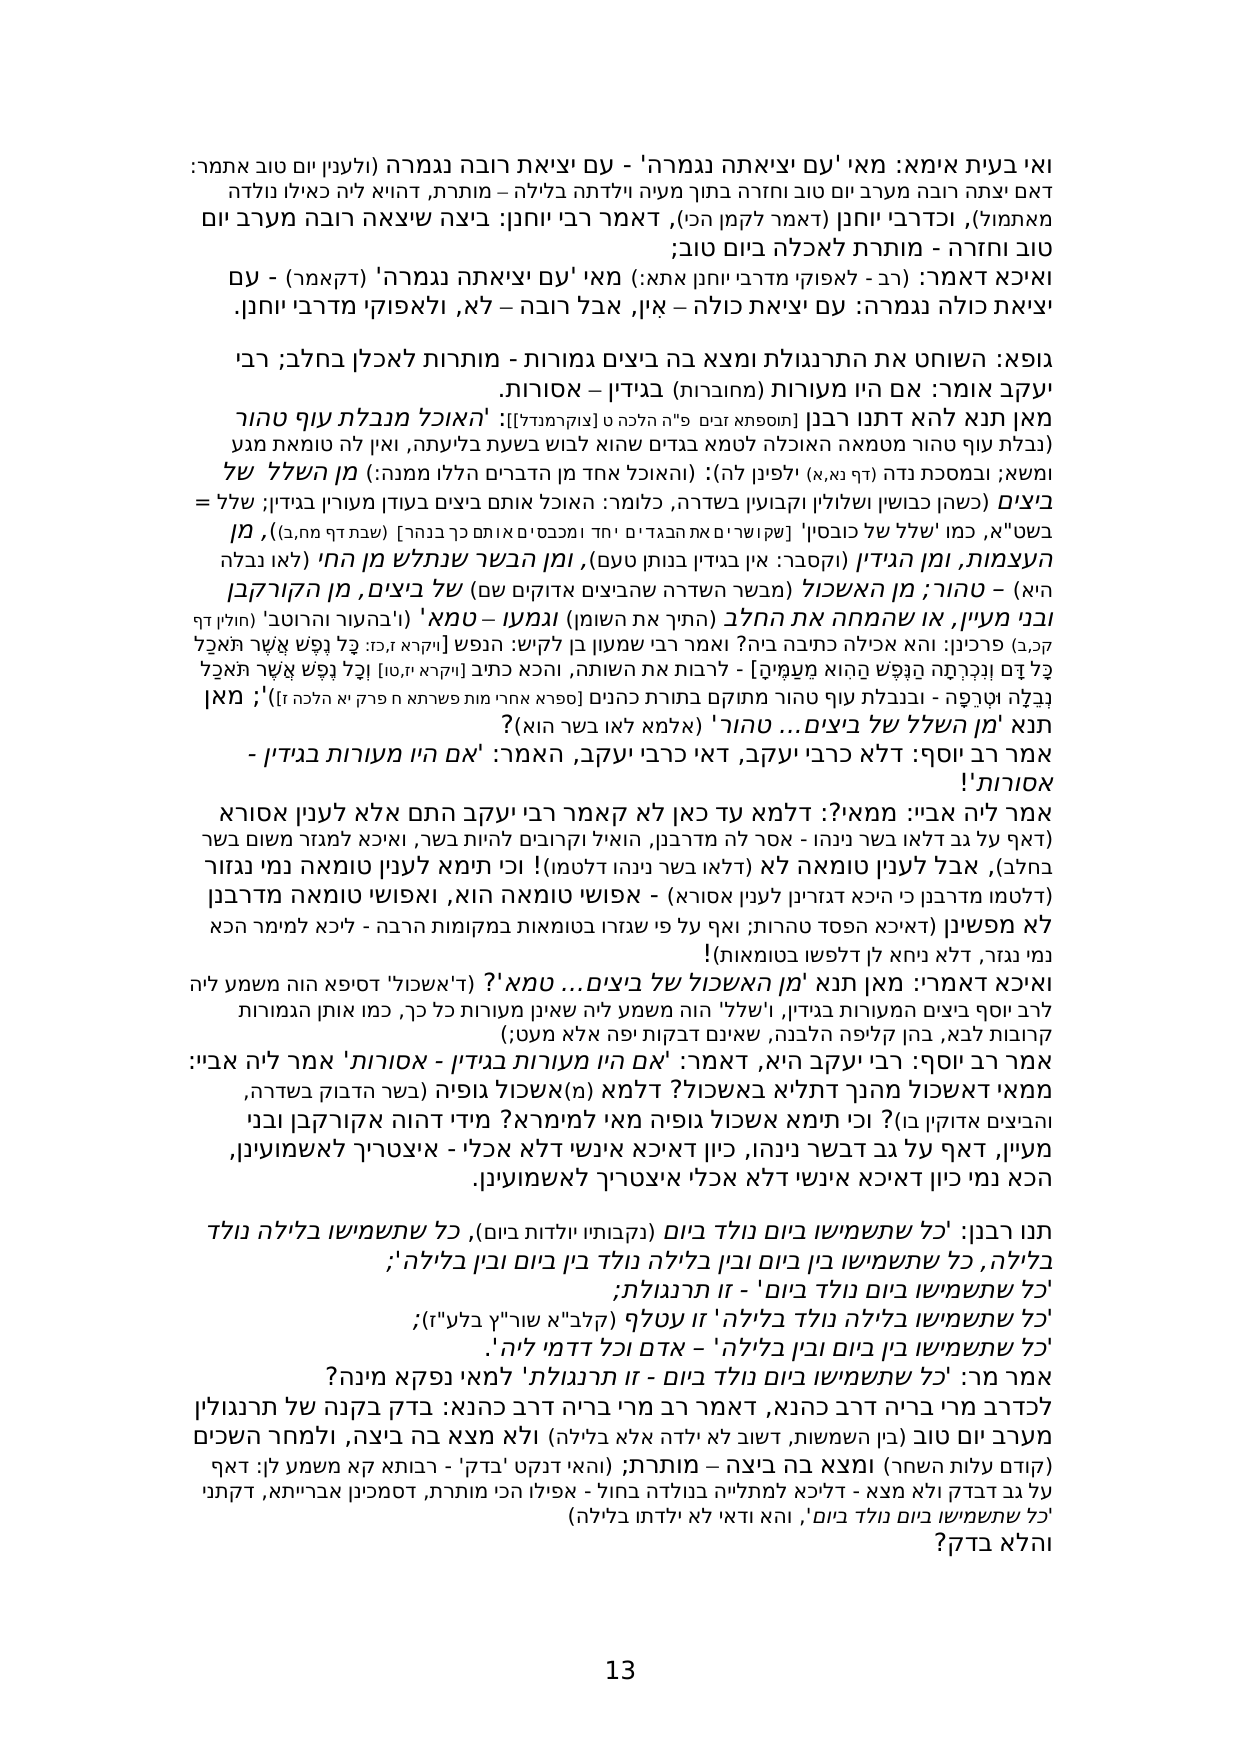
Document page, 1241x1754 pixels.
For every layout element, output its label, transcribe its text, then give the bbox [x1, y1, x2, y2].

text תנו רבנן: 'כל שתשמישו ביום נולד ביום (נקבותיו יולדות ביום), כל שתשמישו בלילה נולד בלילה, כל שתשמישו בין ביום ובין בלילה נולד בין ביום ובין בלילה'; [187, 1217, 1053, 1275]
text אמר רב יוסף: רבי יעקב היא, דאמר: 'אם היו מעורות בגידין - אסורות' אמר ליה אביי: ממאי דאשכול מהנך דתליא באשכול? דלמא (מ)אשכול גופיה (בשר הדבוק בשדרה, והביצים אדוקין בו)? וכי תימא אשכול גופיה מאי למימרא? מידי דהוה אקורקבן ובני מעיין, דאף על גב דבשר נינהו, כיון דאיכא אינשי דלא אכלי - איצטריך לאשמועינן, הכא נמי כיון דאיכא אינשי דלא אכלי איצטריך לאשמועינן. [187, 1046, 1053, 1192]
text גופא: השוחט את התרנגולת ומצא בה ביצים גמורות - מותרות לאכלן בחלב; רבי יעקב אומר: אם היו מעורות (מחוברות) בגידין – אסורות. [187, 344, 1053, 403]
text ואי בעית אימא: מאי 'עם יציאתה נגמרה' - עם יציאת רובה נגמרה (ולענין יום טוב אתמר: דאם יצתה רובה מערב יום טוב וחזרה בתוך מעיה וילדתה בלילה – מותרת, דהויא ליה כאילו נולדה מאתמול), וכדרבי יוחנן (דאמר לקמן הכי), דאמר רבי יוחנן: ביצה שיצאה רובה מערב יום טוב וחזרה - מותרת לאכלה ביום טוב; [187, 150, 1053, 262]
text 'כל שתשמישו ביום נולד ביום' - זו תרנגולת; [187, 1275, 1053, 1304]
text מאן תנא להא דתנו רבנן [תוספתא זבים פ"ה הלכה ט [צוקרמנדל]]: 'האוכל מנבלת עוף טהור (נבלת עוף טהור מטמאה האוכלה לטמא בגדים שהוא לבוש בשעת בליעתה, ואין לה טומאת מגע ומשא; ובמסכת נדה (דף נא,א) ילפינן לה): (והאוכל אחד מן הדברים הללו ממנה:) מן השלל של ביצים (כשהן כבושין ושלולין וקבועין בשדרה, כלומר: האוכל אותם ביצים בעודן מעורין בגידין; שלל = בשט"א, כמו 'שלל של כובסין' [שקושרים את הבגדים יחד ומכבסים אותם כך בנהר] (שבת דף מח,ב)), מן העצמות, ומן הגידין (וקסבר: אין בגידין בנותן טעם), ומן הבשר שנתלש מן החי (לאו נבלה היא) – טהור; מן האשכול (מבשר השדרה שהביצים אדוקים שם) של ביצים, מן הקורקבן ובני מעיין, או שהמחה את החלב (התיך את השומן) וגמעו – טמא' (ו'בהעור והרוטב' (חולין דף קכ,ב) פרכינן: והא אכילה כתיבה ביה? ואמר רבי שמעון בן לקיש: הנפש [ויקרא ז,כז: כָּל נֶפֶשׁ אֲשֶׁר תֹּאכַל כָּל דָּם וְנִכְרְתָה הַנֶּפֶשׁ הַהִוא מֵעַמֶּיהָ] - לרבות את השותה, והכא כתיב [ויקרא יז,טו] וְכָל נֶפֶשׁ אֲשֶׁר תֹּאכַל נְבֵלָה וּטְרֵפָה - ובנבלת עוף טהור מתוקם בתורת כהנים [ספרא אחרי מות פשרתא ח פרק יא הלכה ז])'; מאן תנא 'מן השלל של ביצים... טהור' (אלמא לאו בשר הוא)? [187, 403, 1053, 739]
text והלא בדק? [187, 1528, 1053, 1557]
text ואיכא דאמרי: מאן תנא 'מן האשכול של ביצים... טמא'? (ד'אשכול' דסיפא הוה משמע ליה לרב יוסף ביצים המעורות בגידין, ו'שלל' הוה משמע ליה שאינן מעורות כל כך, כמו אותן הגמורות קרובות לבא, בהן קליפה הלבנה, שאינם דבקות יפה אלא מעט;) [187, 968, 1053, 1046]
text אמר ליה אביי: ממאי?: דלמא עד כאן לא קאמר רבי יעקב התם אלא לענין אסורא (דאף על גב דלאו בשר נינהו - אסר לה מדרבנן, הואיל וקרובים להיות בשר, ואיכא למגזר משום בשר בחלב), אבל לענין טומאה לא (דלאו בשר נינהו דלטמו)! וכי תימא לענין טומאה נמי נגזור (דלטמו מדרבנן כי היכא דגזרינן לענין אסורא) - אפושי טומאה הוא, ואפושי טומאה מדרבנן לא מפשינן (דאיכא הפסד טהרות; ואף על פי שגזרו בטומאות במקומות הרבה - ליכא למימר הכא נמי נגזר, דלא ניחא לן דלפשו בטומאות)! [187, 798, 1053, 968]
text אמר רב יוסף: דלא כרבי יעקב, דאי כרבי יעקב, האמר: 'אם היו מעורות בגידין - אסורות'! [187, 739, 1053, 798]
text ואיכא דאמר: (רב - לאפוקי מדרבי יוחנן אתא:) מאי 'עם יציאתה נגמרה' (דקאמר) - עם יציאת כולה נגמרה: עם יציאת כולה – אִין, אבל רובה – לא, ולאפוקי מדרבי יוחנן. [187, 262, 1053, 321]
text אמר מר: 'כל שתשמישו ביום נולד ביום - זו תרנגולת' למאי נפקא מינה? [187, 1362, 1053, 1392]
text לכדרב מרי בריה דרב כהנא, דאמר רב מרי בריה דרב כהנא: בדק בקנה של תרנגולין מערב יום טוב (בין השמשות, דשוב לא ילדה אלא בלילה) ולא מצא בה ביצה, ולמחר השכים (קודם עלות השחר) ומצא בה ביצה – מותרת; (והאי דנקט 'בדק' - רבותא קא משמע לן: דאף על גב דבדק ולא מצא - דליכא למתלייה בנולדה בחול - אפילו הכי מותרת, דסמכינן אברייתא, דקתני 'כל שתשמישו ביום נולד ביום', והא ודאי לא ילדתו בלילה) [187, 1392, 1053, 1528]
text 'כל שתשמישו בלילה נולד בלילה' זו עטלף (קלב"א שור"ץ בלע"ז); [187, 1304, 1053, 1333]
text 'כל שתשמישו בין ביום ובין בלילה' – אדם וכל דדמי ליה'. [187, 1333, 1053, 1362]
